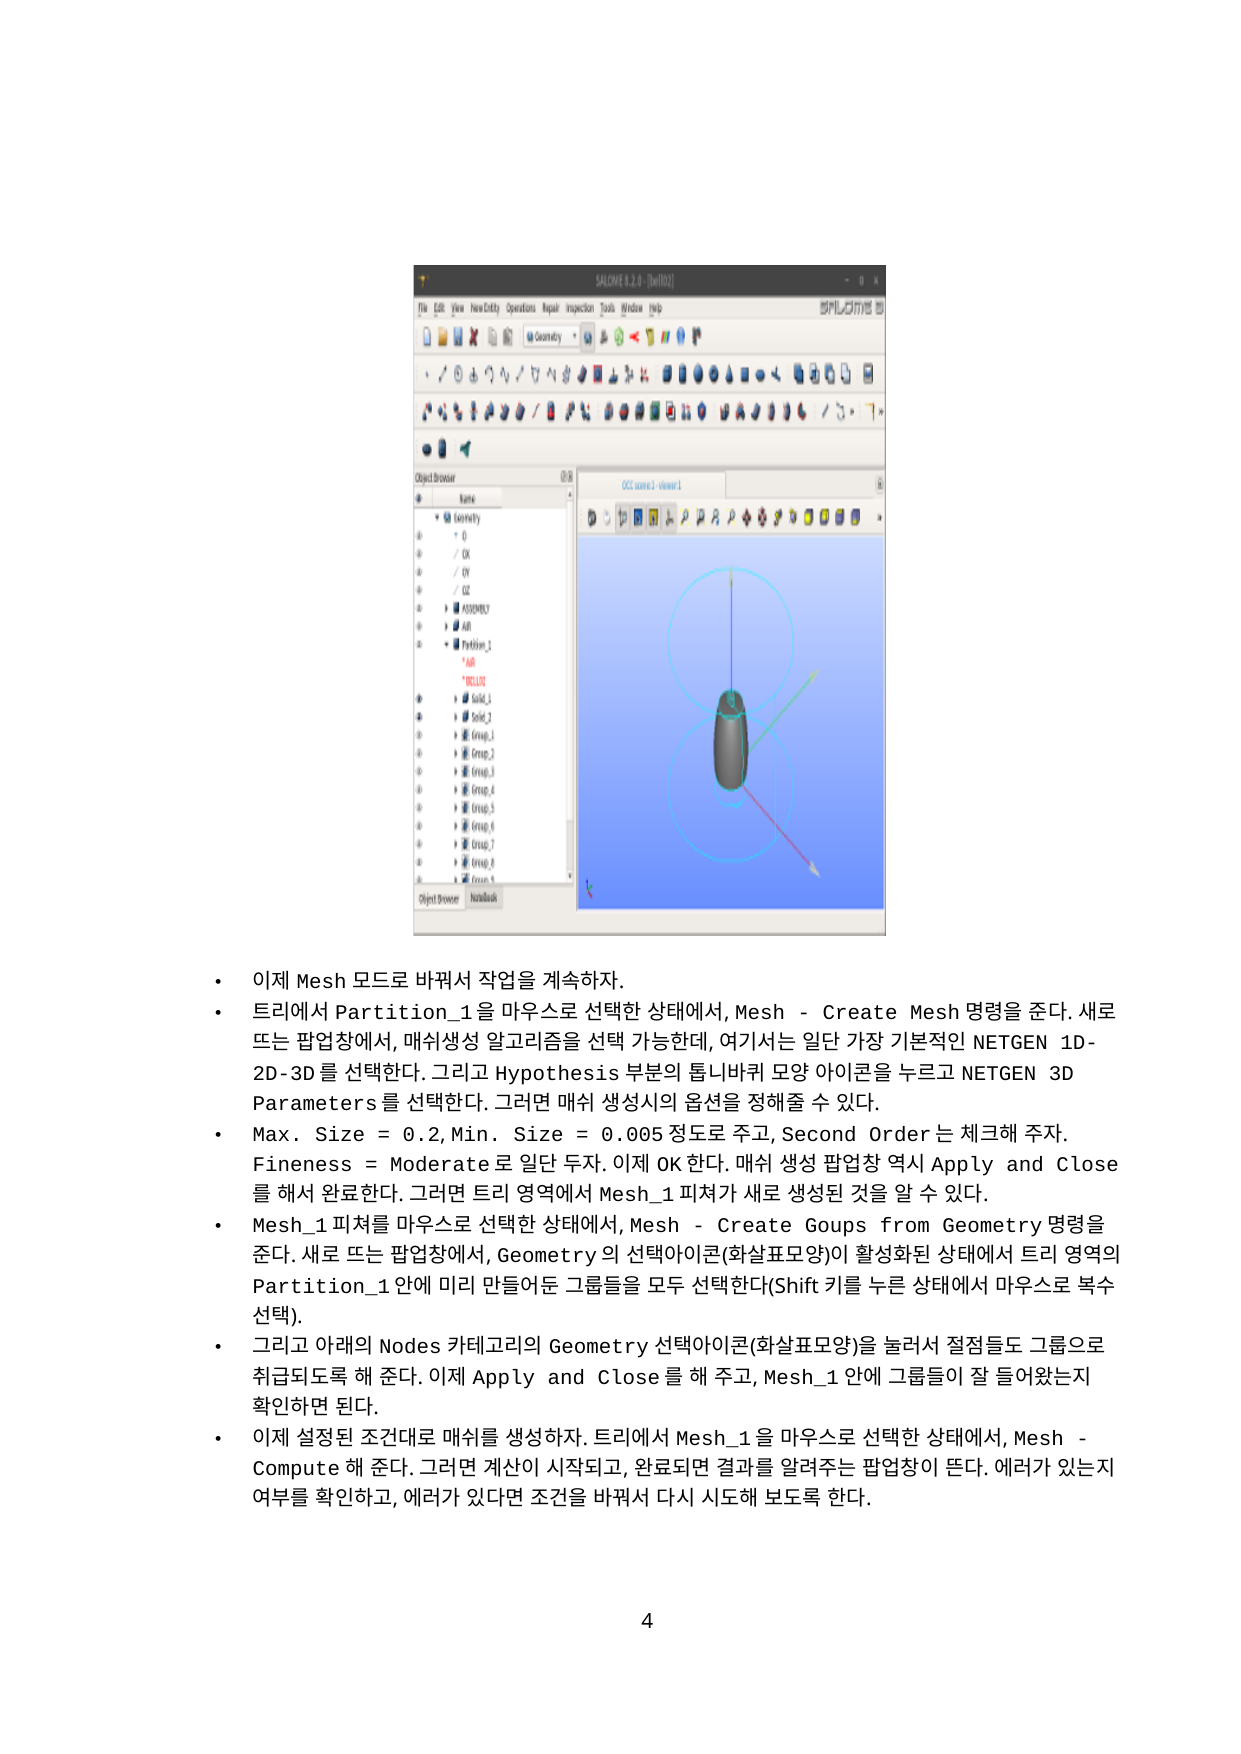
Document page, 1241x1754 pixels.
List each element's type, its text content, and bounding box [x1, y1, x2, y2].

list 이제 Mesh 모드로 바꿔서 작업을 계속하자. [215, 965, 1122, 995]
list 트리에서 Partition_1을 마우스로 선택한 상태에서, Mesh - Create Mesh 명령을 준다. 새로 뜨는 팝업창에서, 매쉬생성 알고리즘을 선택 가능한데, 여기서는 일단 가장 기본적인 NETGEN 1D-2D-3D를 선택한다. 그리고 Hypothesis 부분의 톱니바퀴 모양 아이콘을 누르고 NETGEN 3D Parameters를 선택한다. 그러면 매쉬 생성시의 옵션을 정해줄 수 있다. [215, 995, 1122, 1117]
list 이제 설정된 조건대로 매쉬를 생성하자. 트리에서 Mesh_1을 마우스로 선택한 상태에서, Mesh - Compute 해 준다. 그러면 계산이 시작되고, 완료되면 결과를 알려주는 팝업창이 뜬다. 에러가 있는지 여부를 확인하고, 에러가 있다면 조건을 바꿔서 다시 시도해 보도록 한다. [215, 1421, 1122, 1512]
list Mesh_1 피쳐를 마우스로 선택한 상태에서, Mesh - Create Goups from Geometry 명령을 준다. 새로 뜨는 팝업창에서, Geometry의 선택아이콘(화살표모양)이 활성화된 상태에서 트리 영역의 Partition_1안에 미리 만들어둔 그룹들을 모두 선택한다(Shift 키를 누른 상태에서 마우스로 복수 선택). [215, 1208, 1122, 1330]
list 그리고 아래의 Nodes 카테고리의 Geometry 선택아이콘(화살표모양)을 눌러서 절점들도 그룹으로 취급되도록 해 준다. 이제 Apply and Close를 해 주고, Mesh_1 안에 그룹들이 잘 들어왔는지 확인하면 된다. [215, 1330, 1122, 1421]
list Max. Size = 0.2, Min. Size = 0.005 정도로 주고, Second Order는 체크해 주자. Fineness = Moderate로 일단 두자. 이제 OK한다. 매쉬 생성 팝업창 역시 Apply and Close를 해서 완료한다. 그러면 트리 영역에서 Mesh_1 피쳐가 새로 생성된 것을 알 수 있다. [215, 1117, 1122, 1208]
picture [413, 265, 886, 936]
